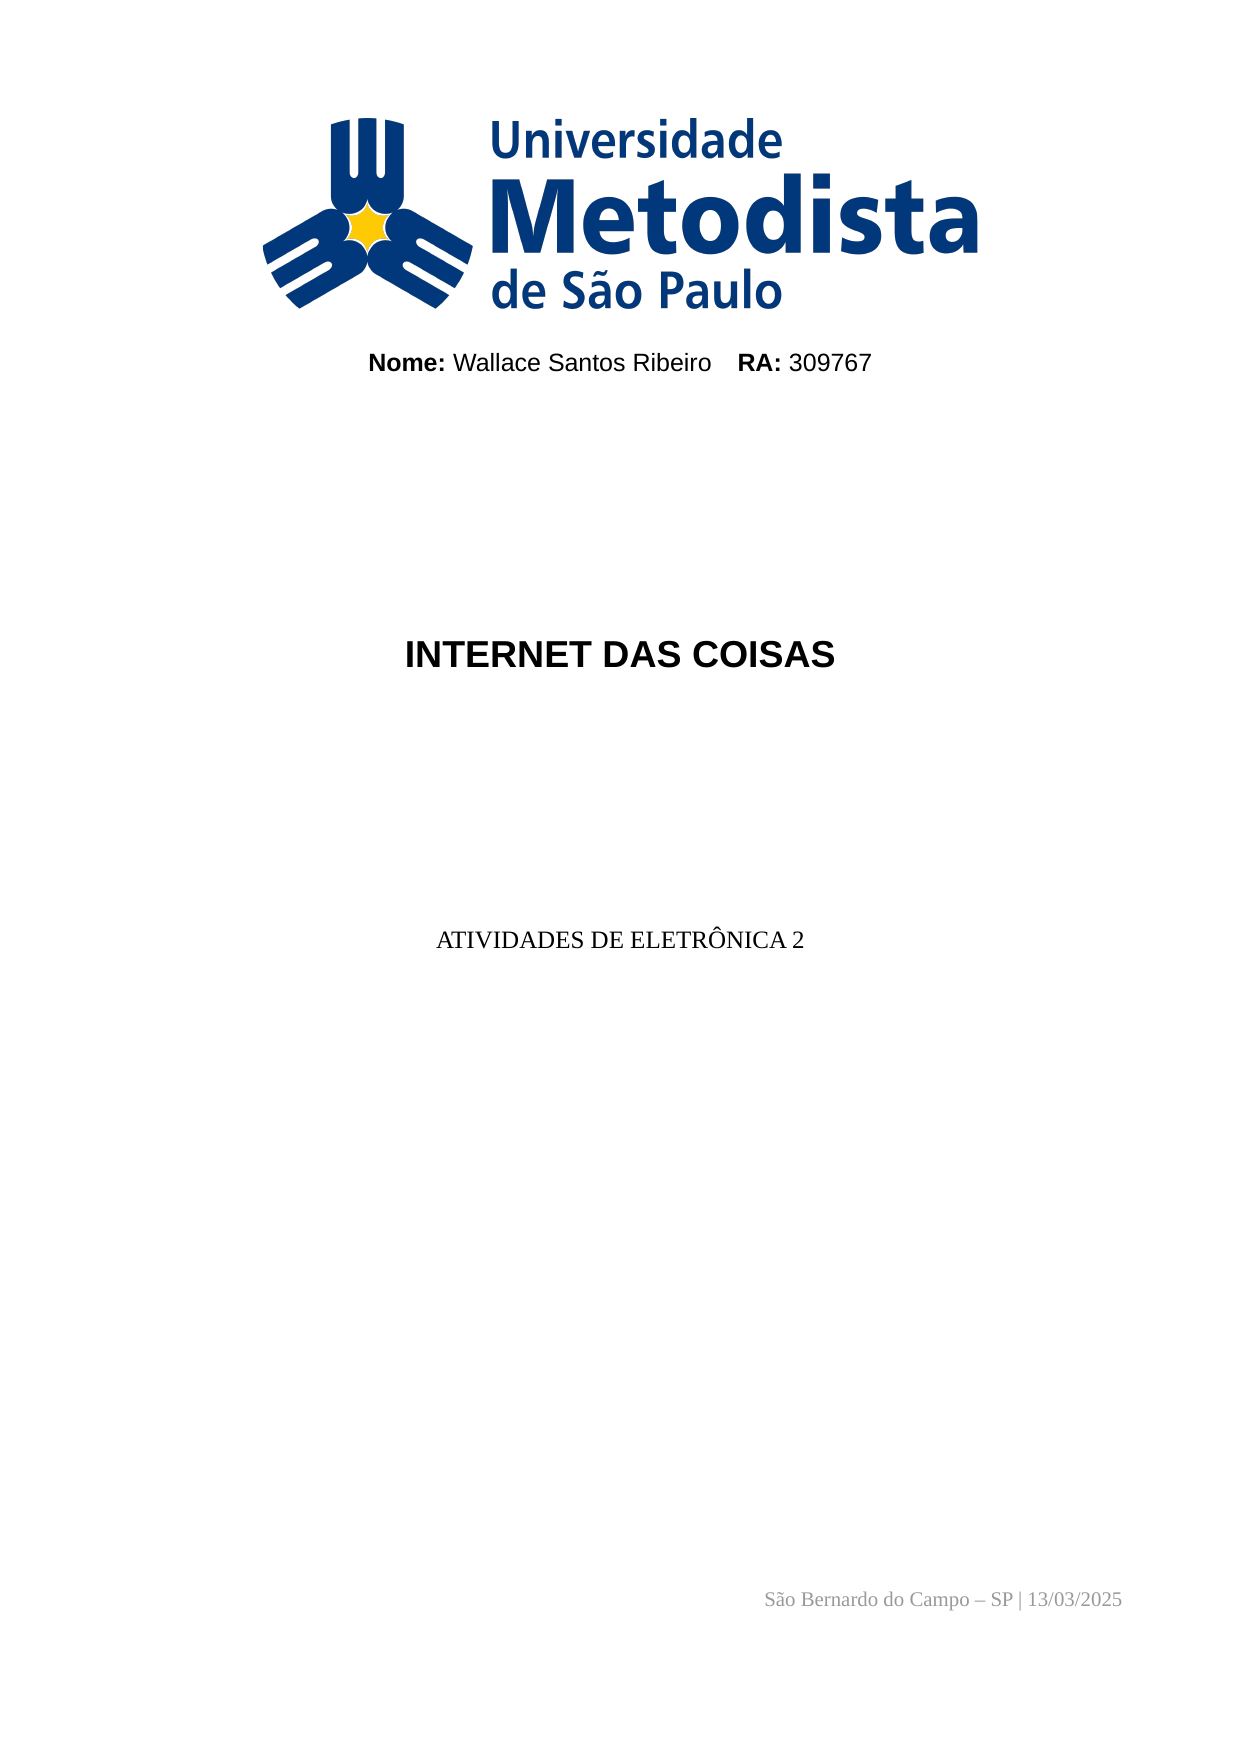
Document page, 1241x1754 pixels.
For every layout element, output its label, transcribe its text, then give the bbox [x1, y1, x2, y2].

text Nome: Wallace Santos Ribeiro RA: 309767 [118, 233, 1122, 377]
picture [262, 118, 978, 309]
subtitle INTERNET DAS COISAS [118, 632, 1122, 675]
text São Bernardo do Campo – SP | 13/03/2025 [118, 1587, 1122, 1611]
text ATIVIDADES DE ELETRÔNICA 2 [118, 926, 1122, 954]
